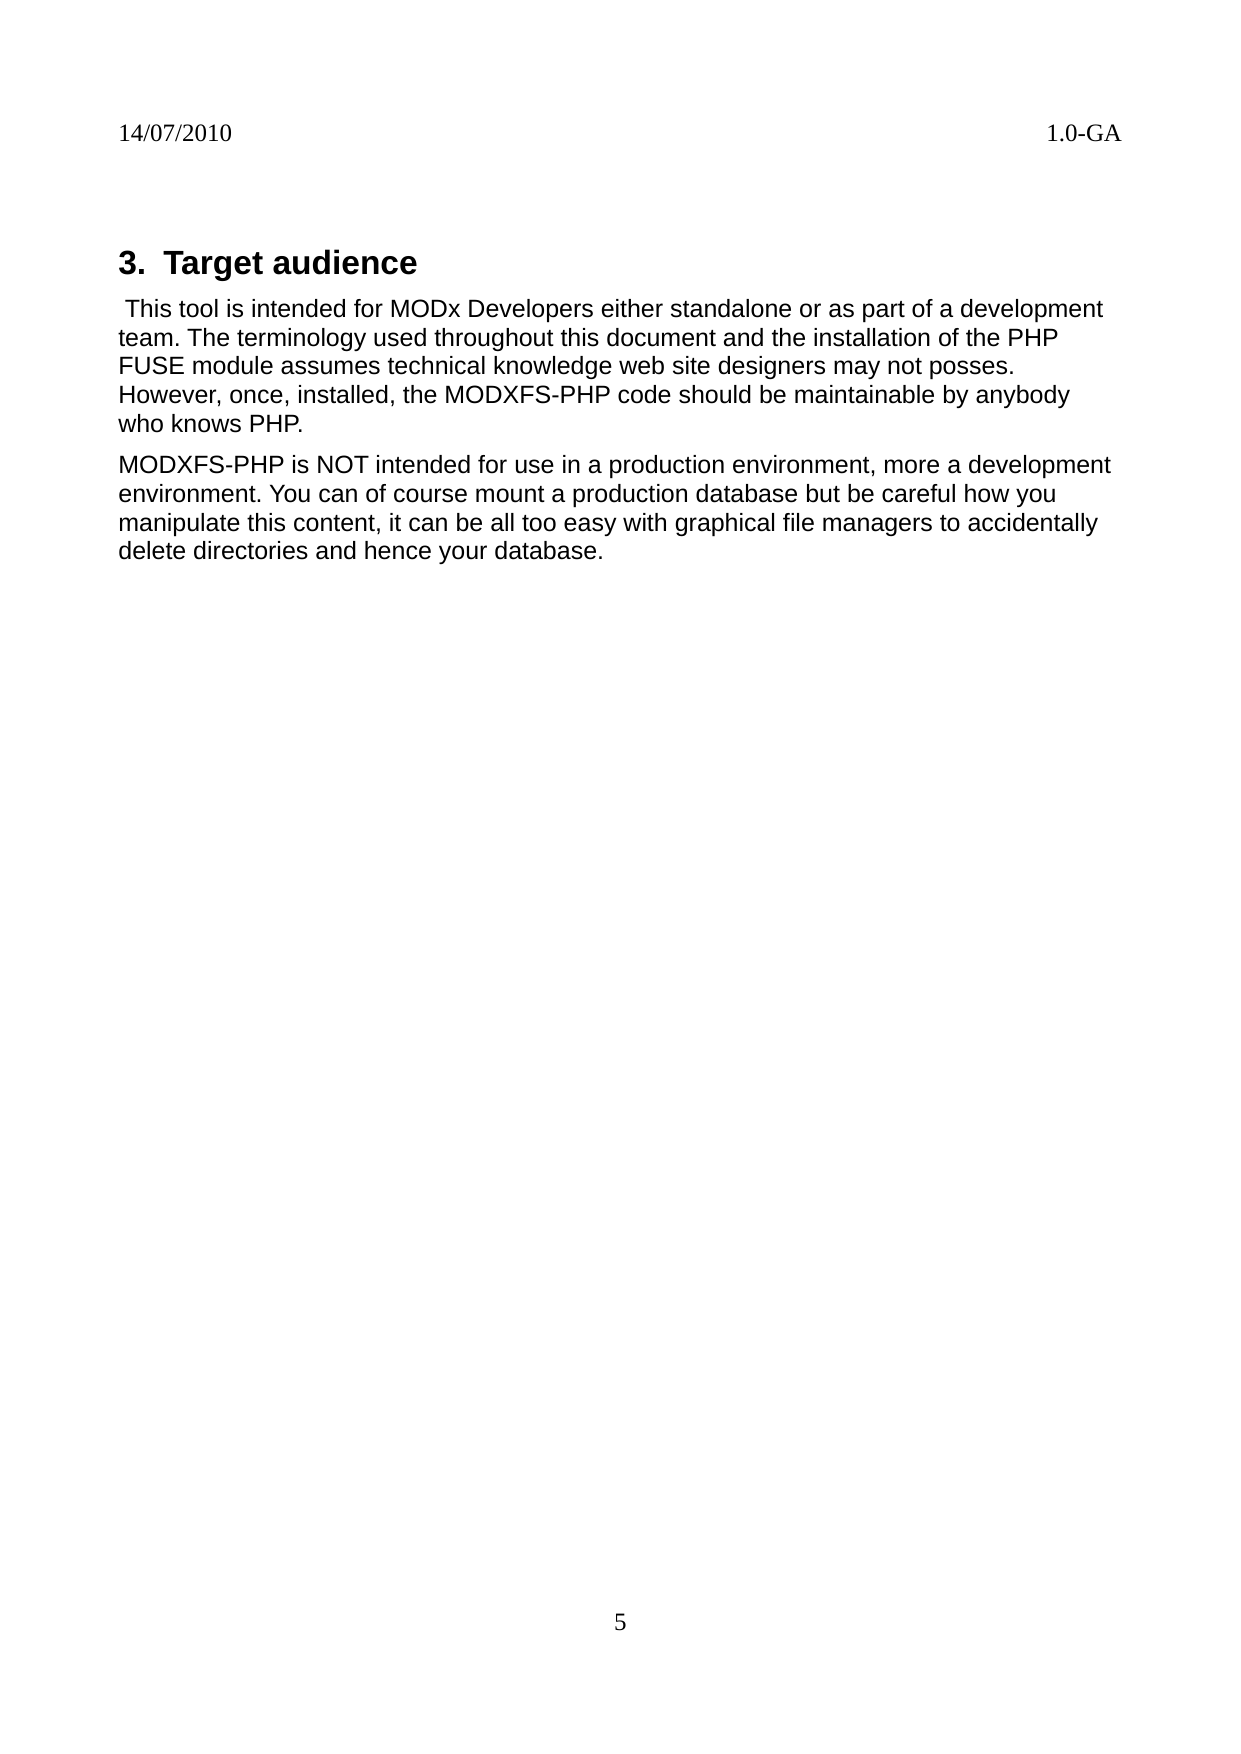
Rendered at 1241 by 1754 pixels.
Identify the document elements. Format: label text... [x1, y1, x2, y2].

text This tool is intended for MODx Developers either standalone or as part of a development team. The terminology used throughout this document and the installation of the PHP FUSE module assumes technical knowledge web site designers may not posses. However, once, installed, the MODXFS-PHP code should be maintainable by anybody who knows PHP. [118, 294, 1122, 437]
subtitle Target audience [118, 243, 1122, 281]
text MODXFS-PHP is NOT intended for use in a production environment, more a development environment. You can of course mount a production database but be careful how you manipulate this content, it can be all too easy with graphical file managers to accidentally delete directories and hence your database. [118, 450, 1122, 565]
